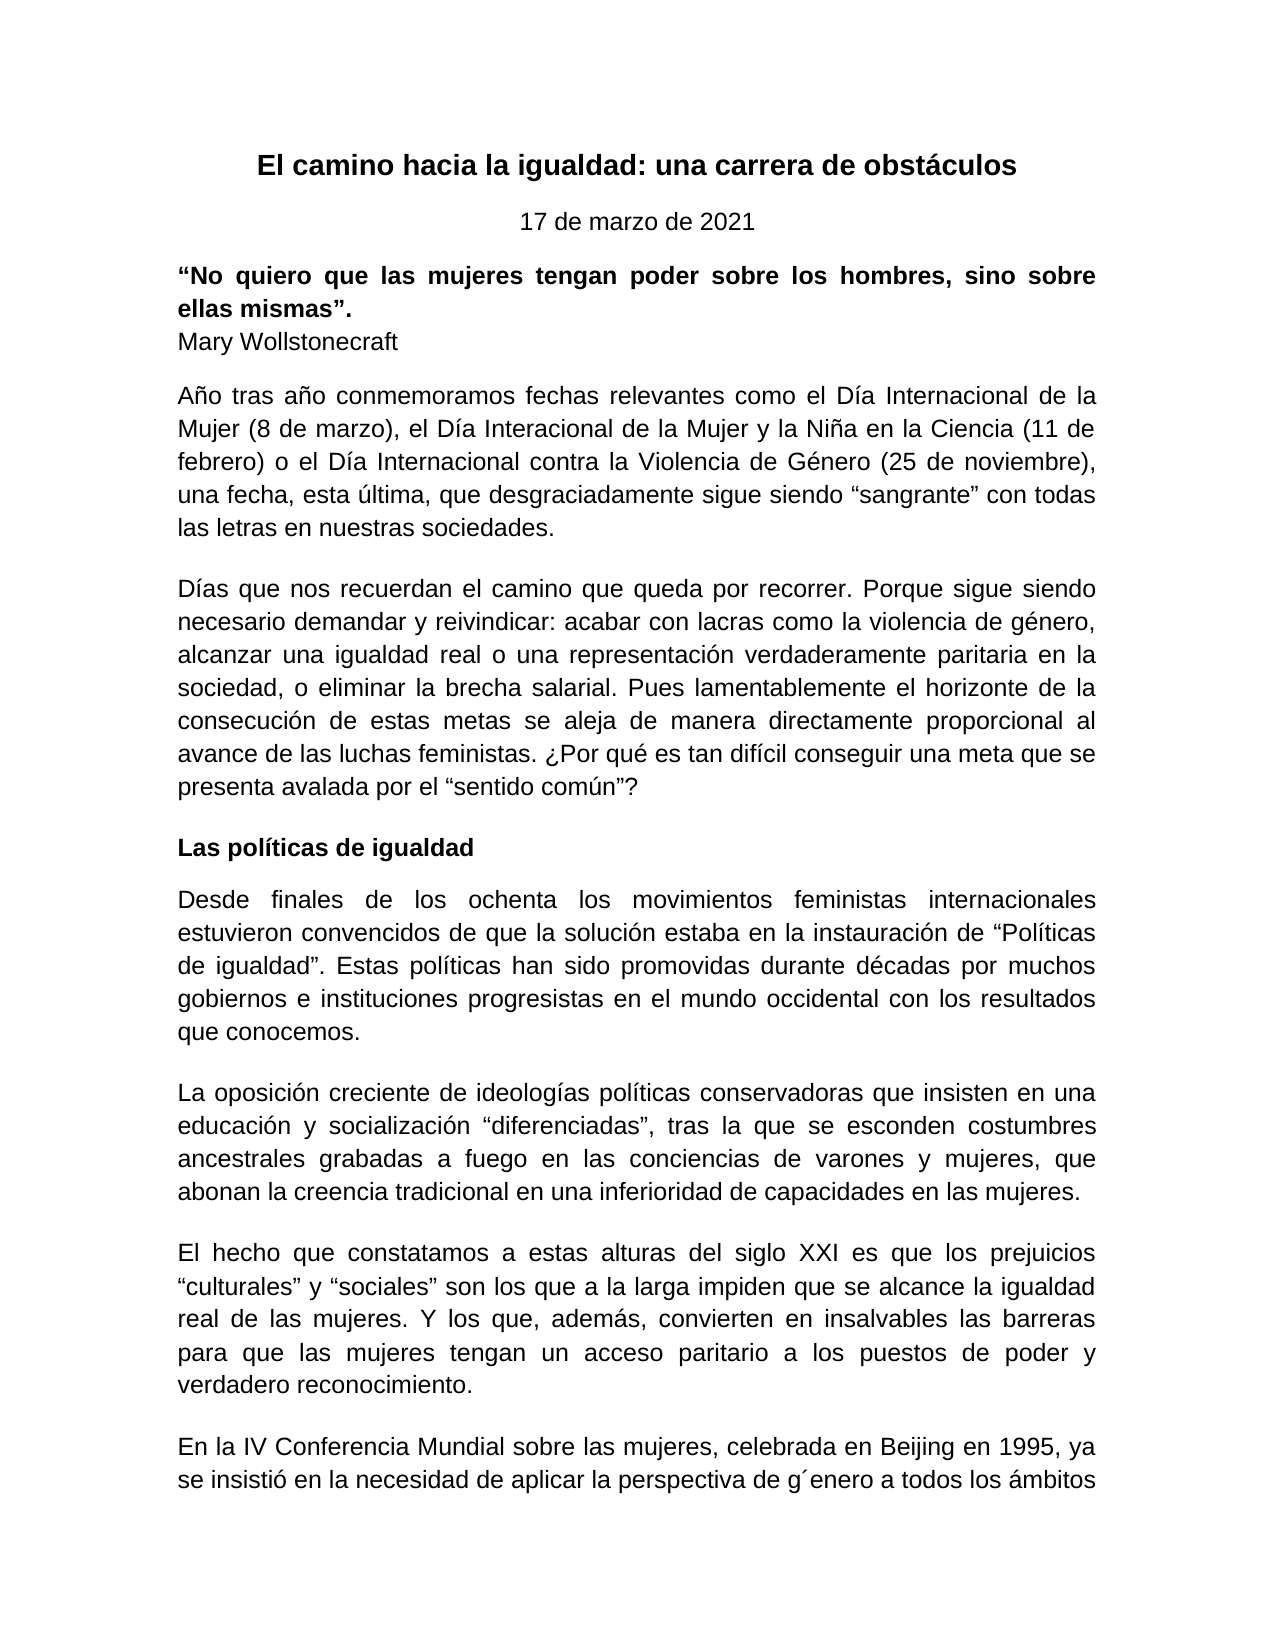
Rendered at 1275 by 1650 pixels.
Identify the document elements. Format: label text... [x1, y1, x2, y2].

text El camino hacia la igualdad: una carrera de obstáculos [177, 148, 1098, 181]
text Días que nos recuerdan el camino que queda por recorrer. Porque sigue siendo necesario demandar y reivindicar: acabar con lacras como la violencia de género, alcanzar una igualdad real o una representación verdaderamente paritaria en la sociedad, o eliminar la brecha salarial. Pues lamentablemente el horizonte de la consecución de estas metas se aleja de manera directamente proporcional al avance de las luchas feministas. ¿Por qué es tan difícil conseguir una meta que se presenta avalada por el “sentido común”? [177, 574, 1098, 801]
text “No quiero que las mujeres tengan poder sobre los hombres, sino sobre ellas mismas”. [177, 261, 1098, 323]
subtitle Las políticas de igualdad [177, 833, 1098, 862]
text La oposición creciente de ideologías políticas conservadoras que insisten en una educación y socialización “diferenciadas”, tras la que se esconden costumbres ancestrales grabadas a fuego en las conciencias de varones y mujeres, que abonan la creencia tradicional en una inferioridad de capacidades en las mujeres. [177, 1078, 1098, 1206]
text El hecho que constatamos a estas alturas del siglo XXI es que los prejuicios “culturales” y “sociales” son los que a la larga impiden que se alcance la igualdad real de las mujeres. Y los que, además, convierten en insalvables las barreras para que las mujeres tengan un acceso paritario a los puestos de poder y verdadero reconocimiento. [177, 1238, 1098, 1399]
text En la IV Conferencia Mundial sobre las mujeres, celebrada en Beijing en 1995, ya se insistió en la necesidad de aplicar la perspectiva de g´enero a todos los ámbitos [177, 1432, 1098, 1493]
text 17 de marzo de 2021 [177, 207, 1098, 236]
text Año tras año conmemoramos fechas relevantes como el Día Internacional de la Mujer (8 de marzo), el Día Interacional de la Mujer y la Niña en la Ciencia (11 de febrero) o el Día Internacional contra la Violencia de Género (25 de noviembre), una fecha, esta última, que desgraciadamente sigue siendo “sangrante” con todas las letras en nuestras sociedades. [177, 381, 1098, 542]
text Mary Wollstonecraft [177, 327, 1098, 356]
text Desde finales de los ochenta los movimientos feministas internacionales estuvieron convencidos de que la solución estaba en la instauración de “Políticas de igualdad”. Estas políticas han sido promovidas durante décadas por muchos gobiernos e instituciones progresistas en el mundo occidental con los resultados que conocemos. [177, 885, 1098, 1046]
